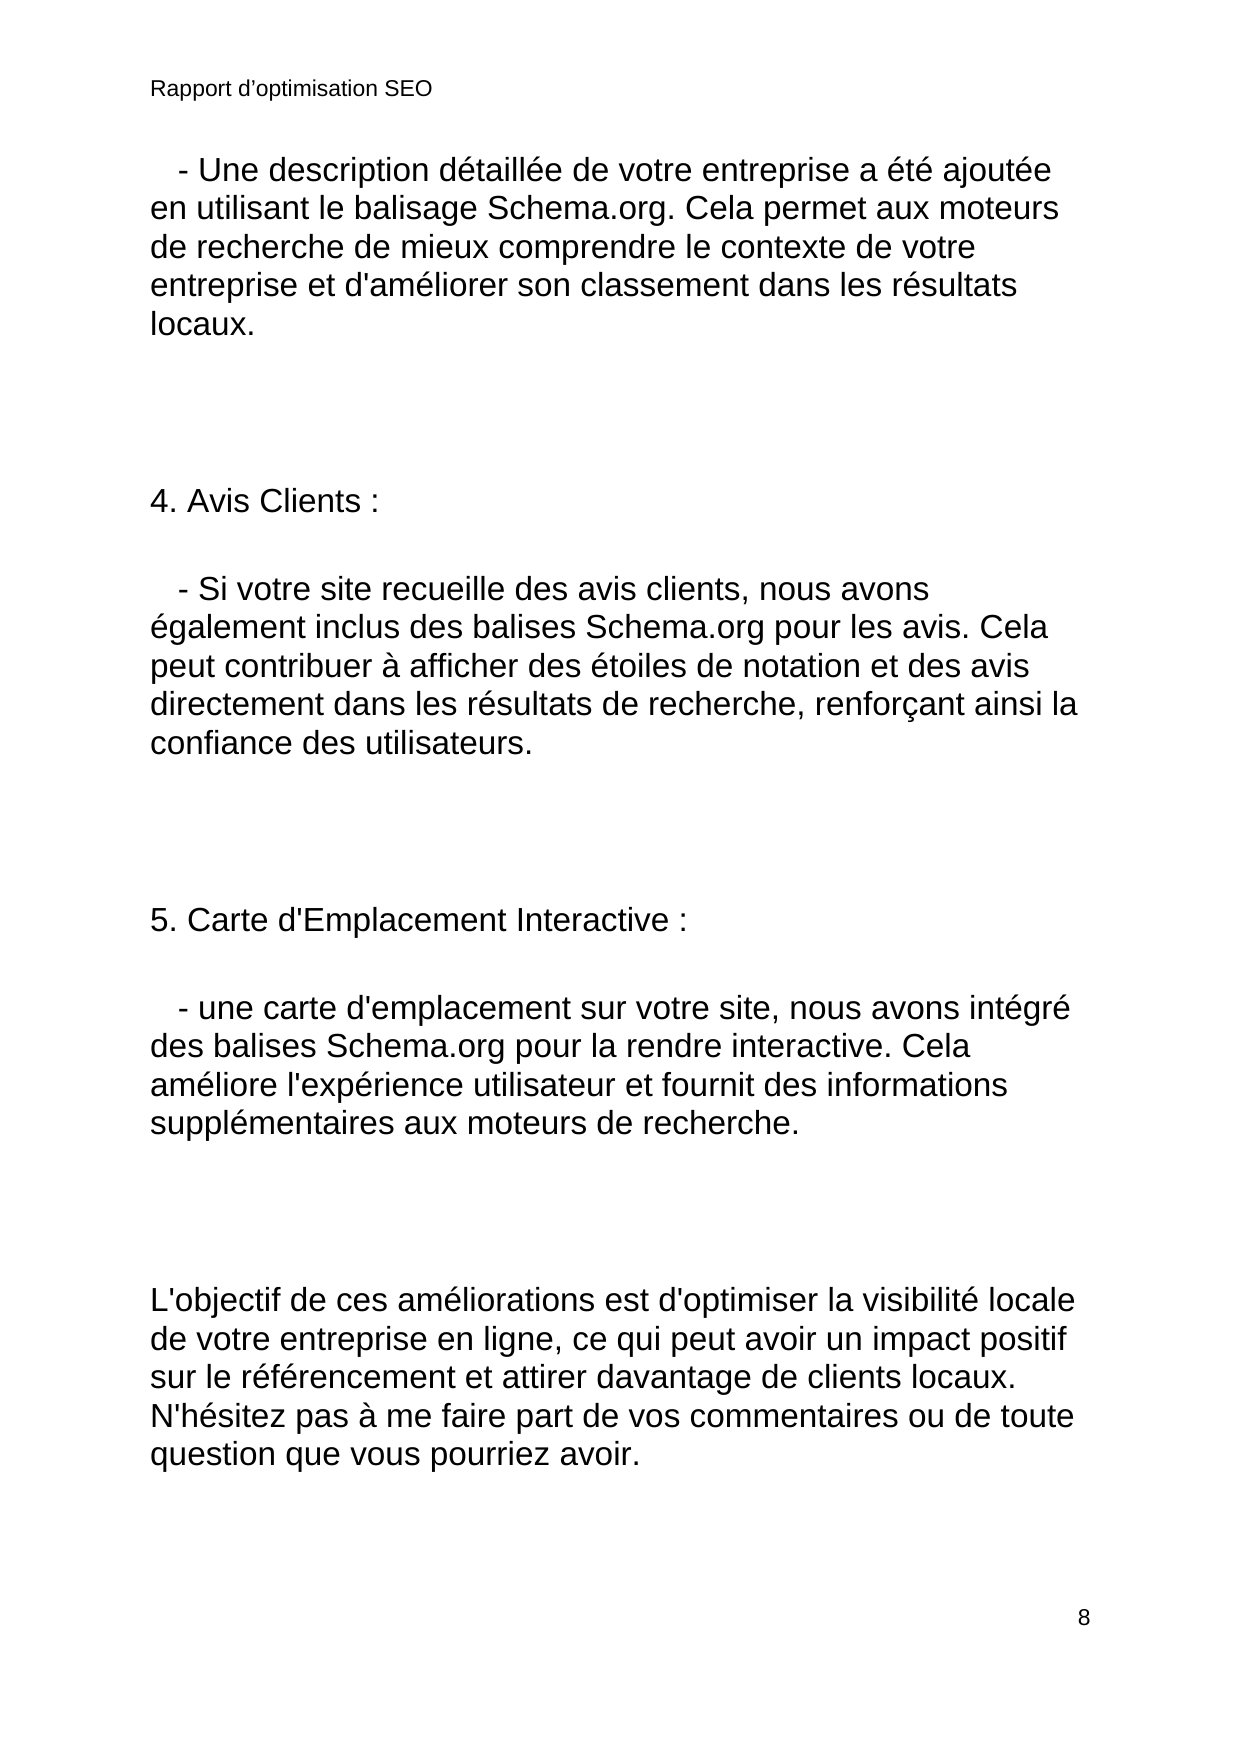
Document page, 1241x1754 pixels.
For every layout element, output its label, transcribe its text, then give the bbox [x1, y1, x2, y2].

subtitle - Si votre site recueille des avis clients, nous avons également inclus des balises Schema.org pour les avis. Cela peut contribuer à afficher des étoiles de notation et des avis directement dans les résultats de recherche, renforçant ainsi la confiance des utilisateurs. [150, 569, 1090, 761]
subtitle - Une description détaillée de votre entreprise a été ajoutée en utilisant le balisage Schema.org. Cela permet aux moteurs de recherche de mieux comprendre le contexte de votre entreprise et d'améliorer son classement dans les résultats locaux. [150, 150, 1090, 342]
subtitle L'objectif de ces améliorations est d'optimiser la visibilité locale de votre entreprise en ligne, ce qui peut avoir un impact positif sur le référencement et attirer davantage de clients locaux. N'hésitez pas à me faire part de vos commentaires ou de toute question que vous pourriez avoir. [150, 1280, 1090, 1472]
subtitle 4. Avis Clients : [150, 481, 1090, 519]
subtitle - une carte d'emplacement sur votre site, nous avons intégré des balises Schema.org pour la rendre interactive. Cela améliore l'expérience utilisateur et fournit des informations supplémentaires aux moteurs de recherche. [150, 988, 1090, 1142]
subtitle 5. Carte d'Emplacement Interactive : [150, 900, 1090, 938]
